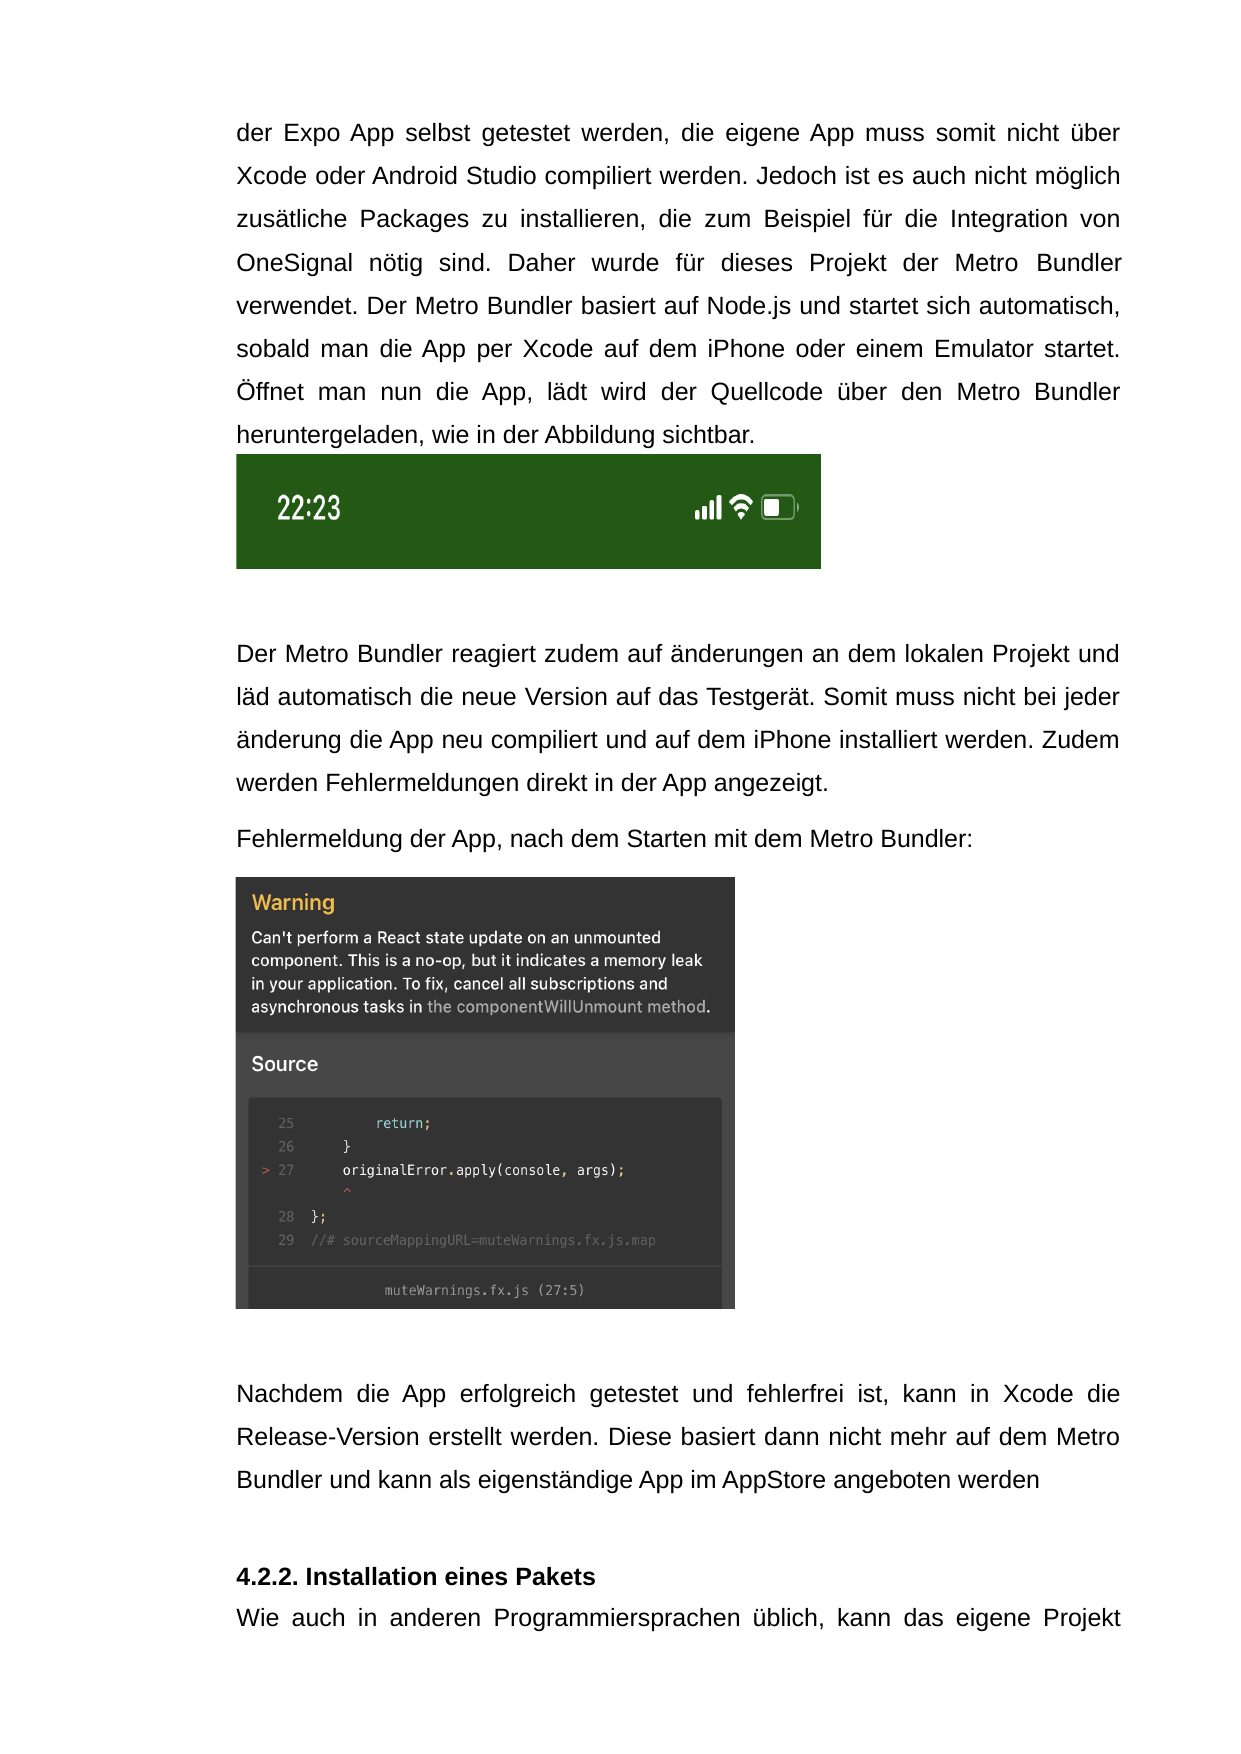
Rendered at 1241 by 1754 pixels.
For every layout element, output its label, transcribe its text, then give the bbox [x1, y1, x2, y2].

subtitle 4.2.2. Installation eines Pakets [236, 1562, 1122, 1590]
text Der Metro Bundler reagiert zudem auf änderungen an dem lokalen Projekt und läd automatisch die neue Version auf das Testgerät. Somit muss nicht bei jeder änderung die App neu compiliert und auf dem iPhone installiert werden. Zudem werden Fehlermeldungen direkt in der App angezeigt. [236, 638, 1122, 797]
text Wie auch in anderen Programmiersprachen üblich, kann das eigene Projekt [236, 1603, 1122, 1632]
text der Expo App selbst getestet werden, die eigene App muss somit nicht über Xcode oder Android Studio compiliert werden. Jedoch ist es auch nicht möglich zusätliche Packages zu installieren, die zum Beispiel für die Integration von OneSignal nötig sind. Daher wurde für dieses Projekt der Metro Bundler verwendet. Der Metro Bundler basiert auf Node.js und startet sich automatisch, sobald man die App per Xcode auf dem iPhone oder einem Emulator startet. Öffnet man nun die App, lädt wird der Quellcode über den Metro Bundler heruntergeladen, wie in der Abbildung sichtbar. [236, 118, 1122, 449]
text Nachdem die App erfolgreich getestet und fehlerfrei ist, kann in Xcode die Release-Version erstellt werden. Diese basiert dann nicht mehr auf dem Metro Bundler und kann als eigenständige App im AppStore angeboten werden [236, 1379, 1122, 1494]
picture [235, 877, 735, 992]
text Fehlermeldung der App, nach dem Starten mit dem Metro Bundler: [236, 823, 1122, 852]
